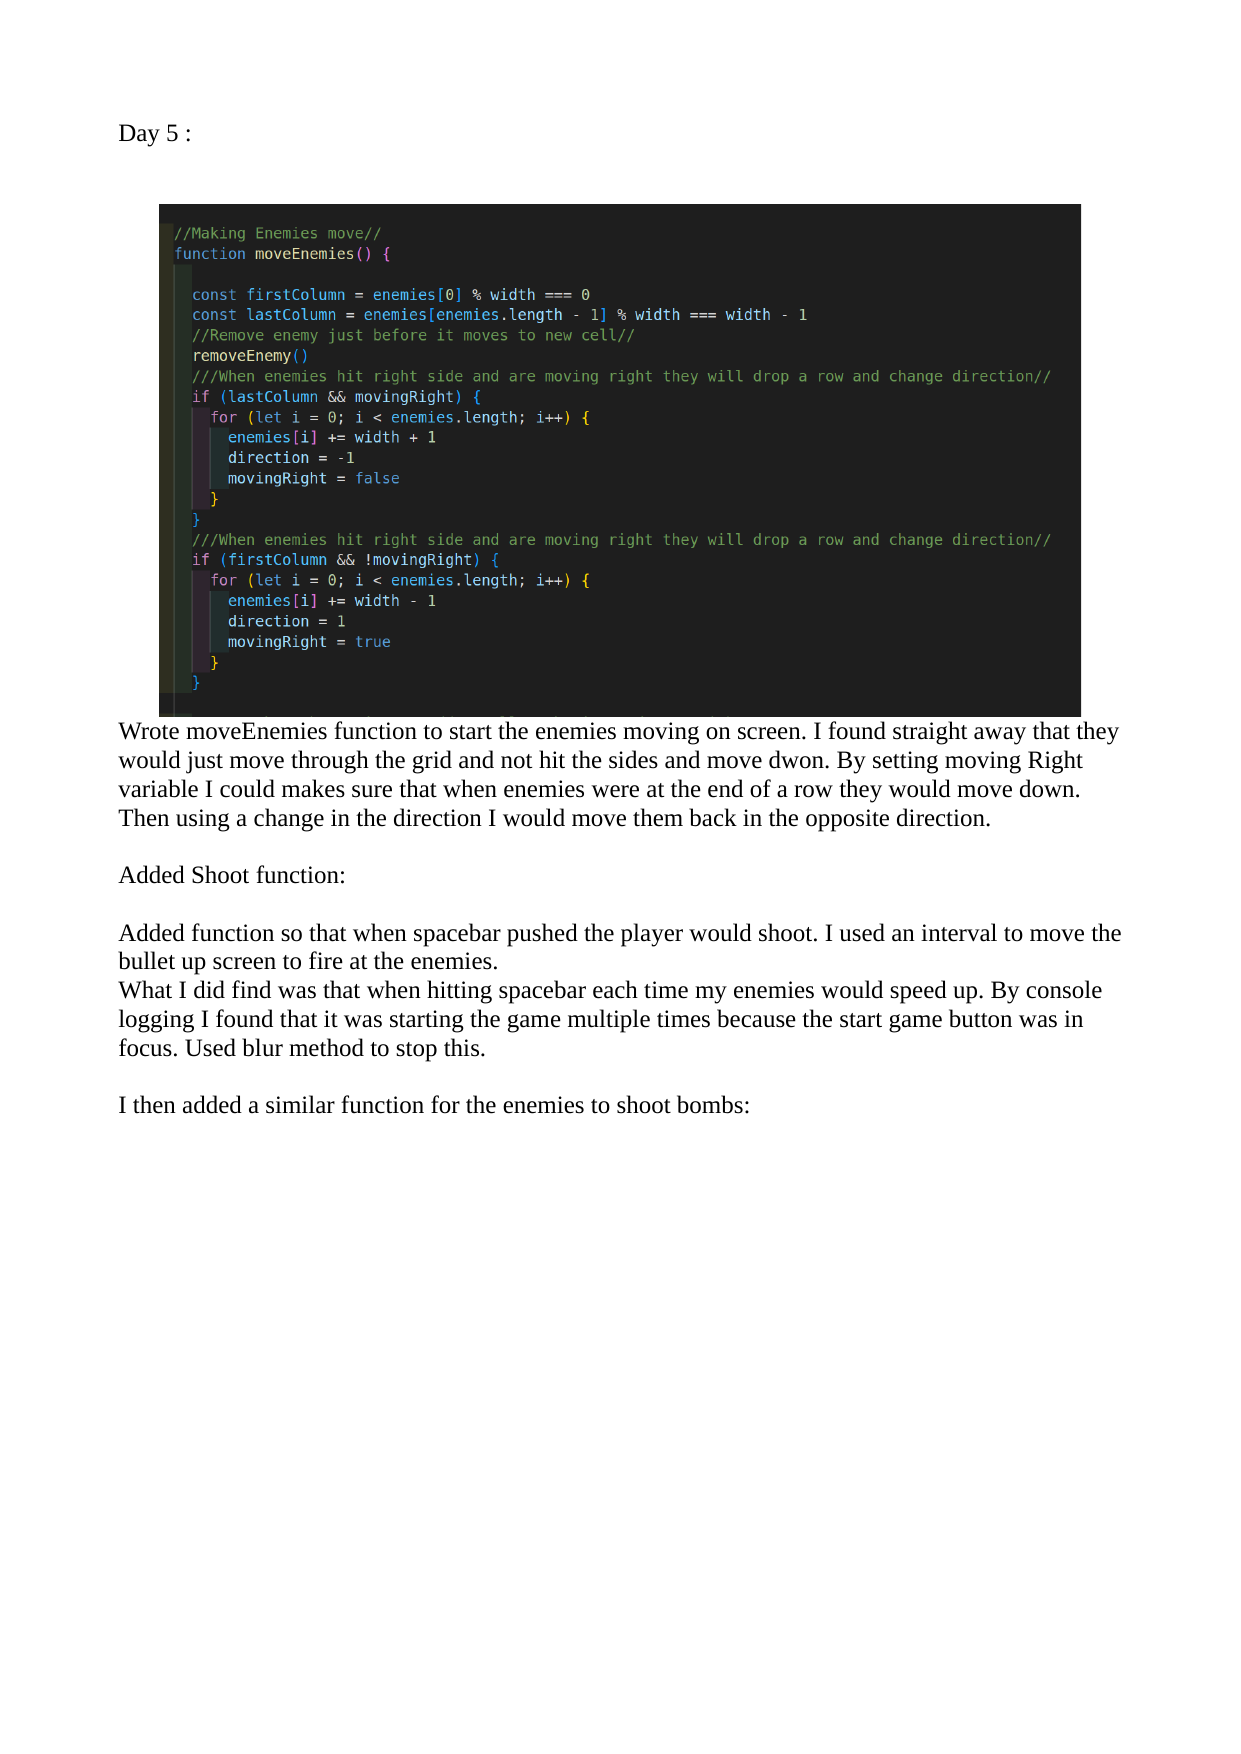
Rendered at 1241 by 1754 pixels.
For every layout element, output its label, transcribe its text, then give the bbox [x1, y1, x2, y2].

text I then added a similar function for the enemies to shoot bombs: [118, 1090, 1122, 1119]
text What I did find was that when hitting spacebar each time my enemies would speed up. By console logging I found that it was starting the game multiple times because the start game button was in focus. Used blur method to stop this. [118, 975, 1122, 1061]
text Wrote moveEnemies function to start the enemies moving on screen. I found straight away that they would just move through the grid and not hit the sides and move dwon. By setting moving Right variable I could makes sure that when enemies were at the end of a row they would move down. Then using a change in the direction I would move them back in the opposite direction. [118, 204, 1122, 831]
text Added Shoot function: [118, 860, 1122, 889]
text Day 5 : [118, 118, 1122, 147]
picture [159, 204, 1082, 717]
text Added function so that when spacebar pushed the player would shoot. I used an interval to move the bullet up screen to fire at the enemies. [118, 918, 1122, 975]
